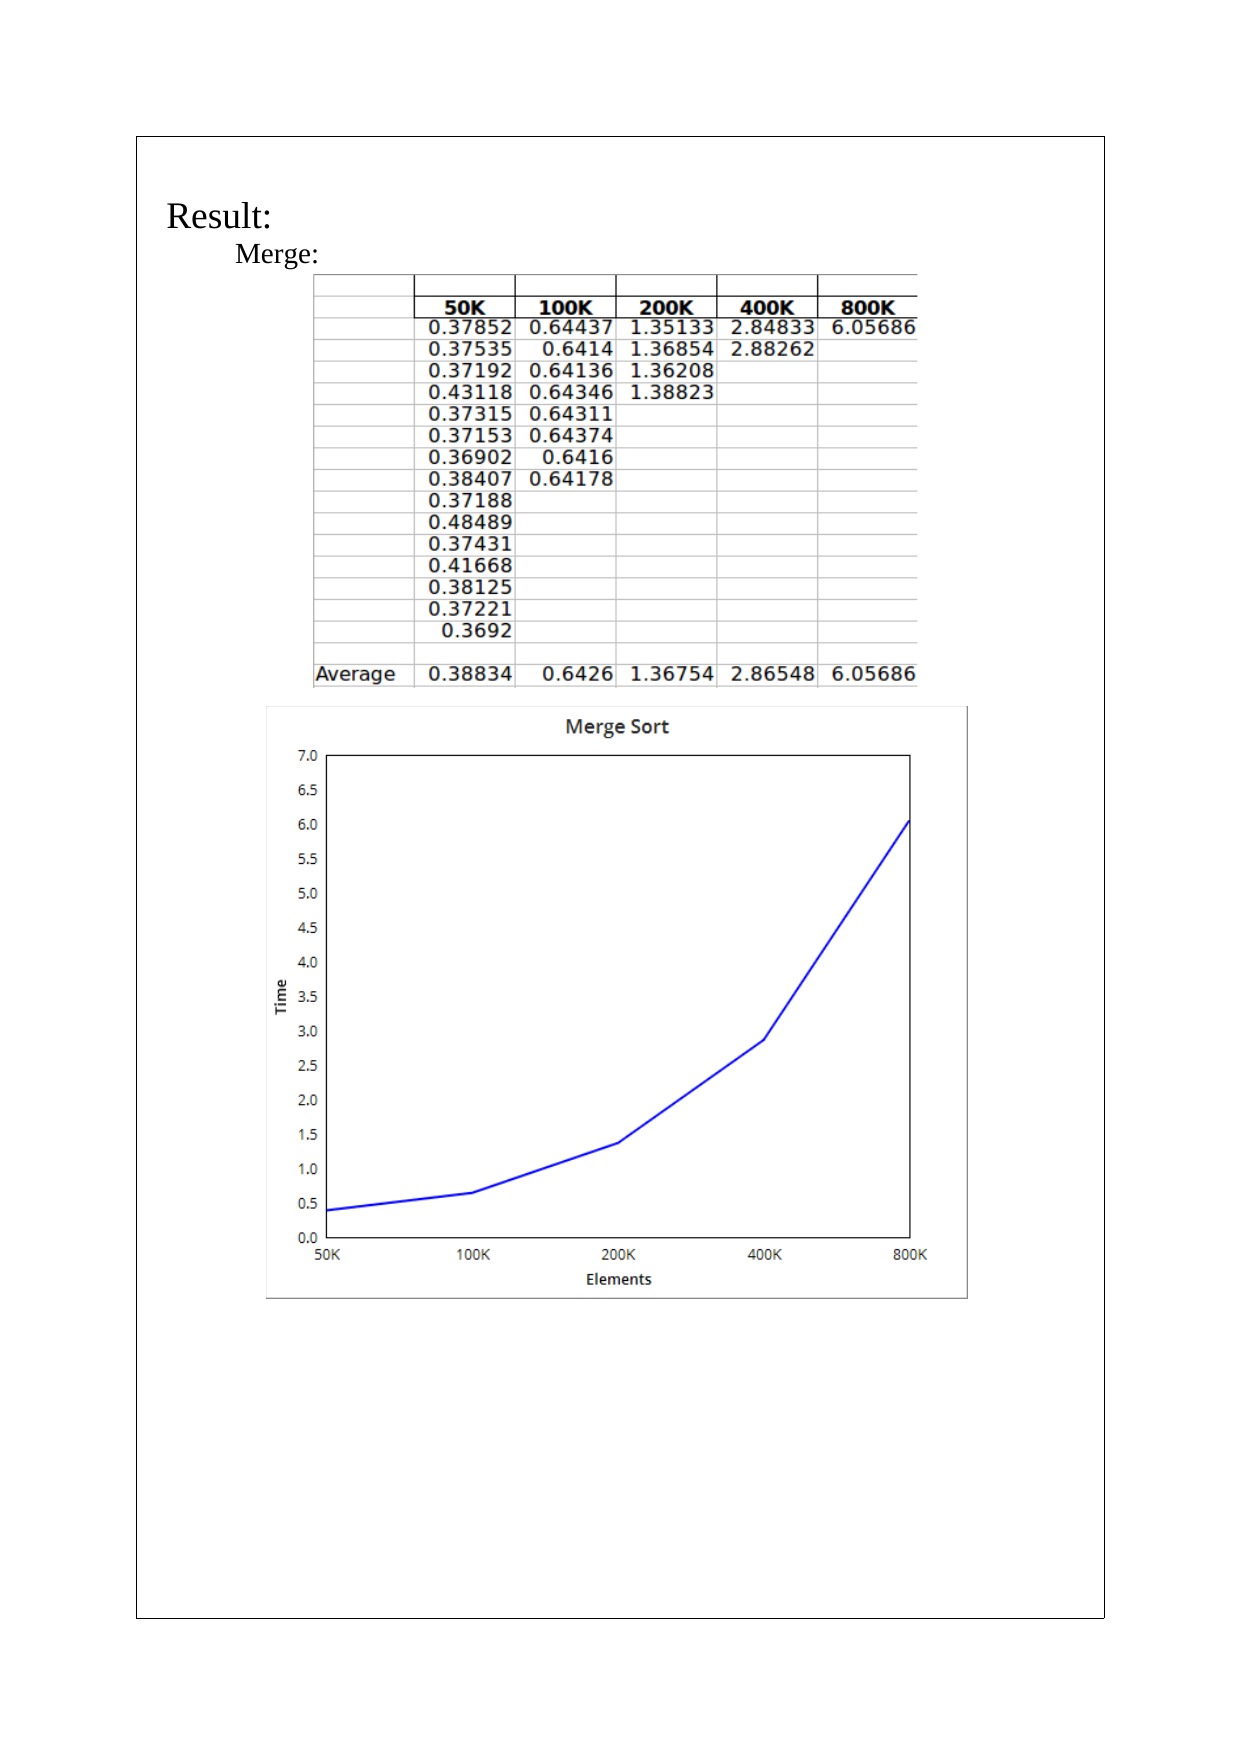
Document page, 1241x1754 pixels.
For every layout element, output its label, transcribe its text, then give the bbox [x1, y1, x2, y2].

text Result: [160, 193, 1081, 236]
text Merge: [160, 236, 1081, 270]
picture [266, 706, 968, 1299]
picture [313, 274, 918, 688]
